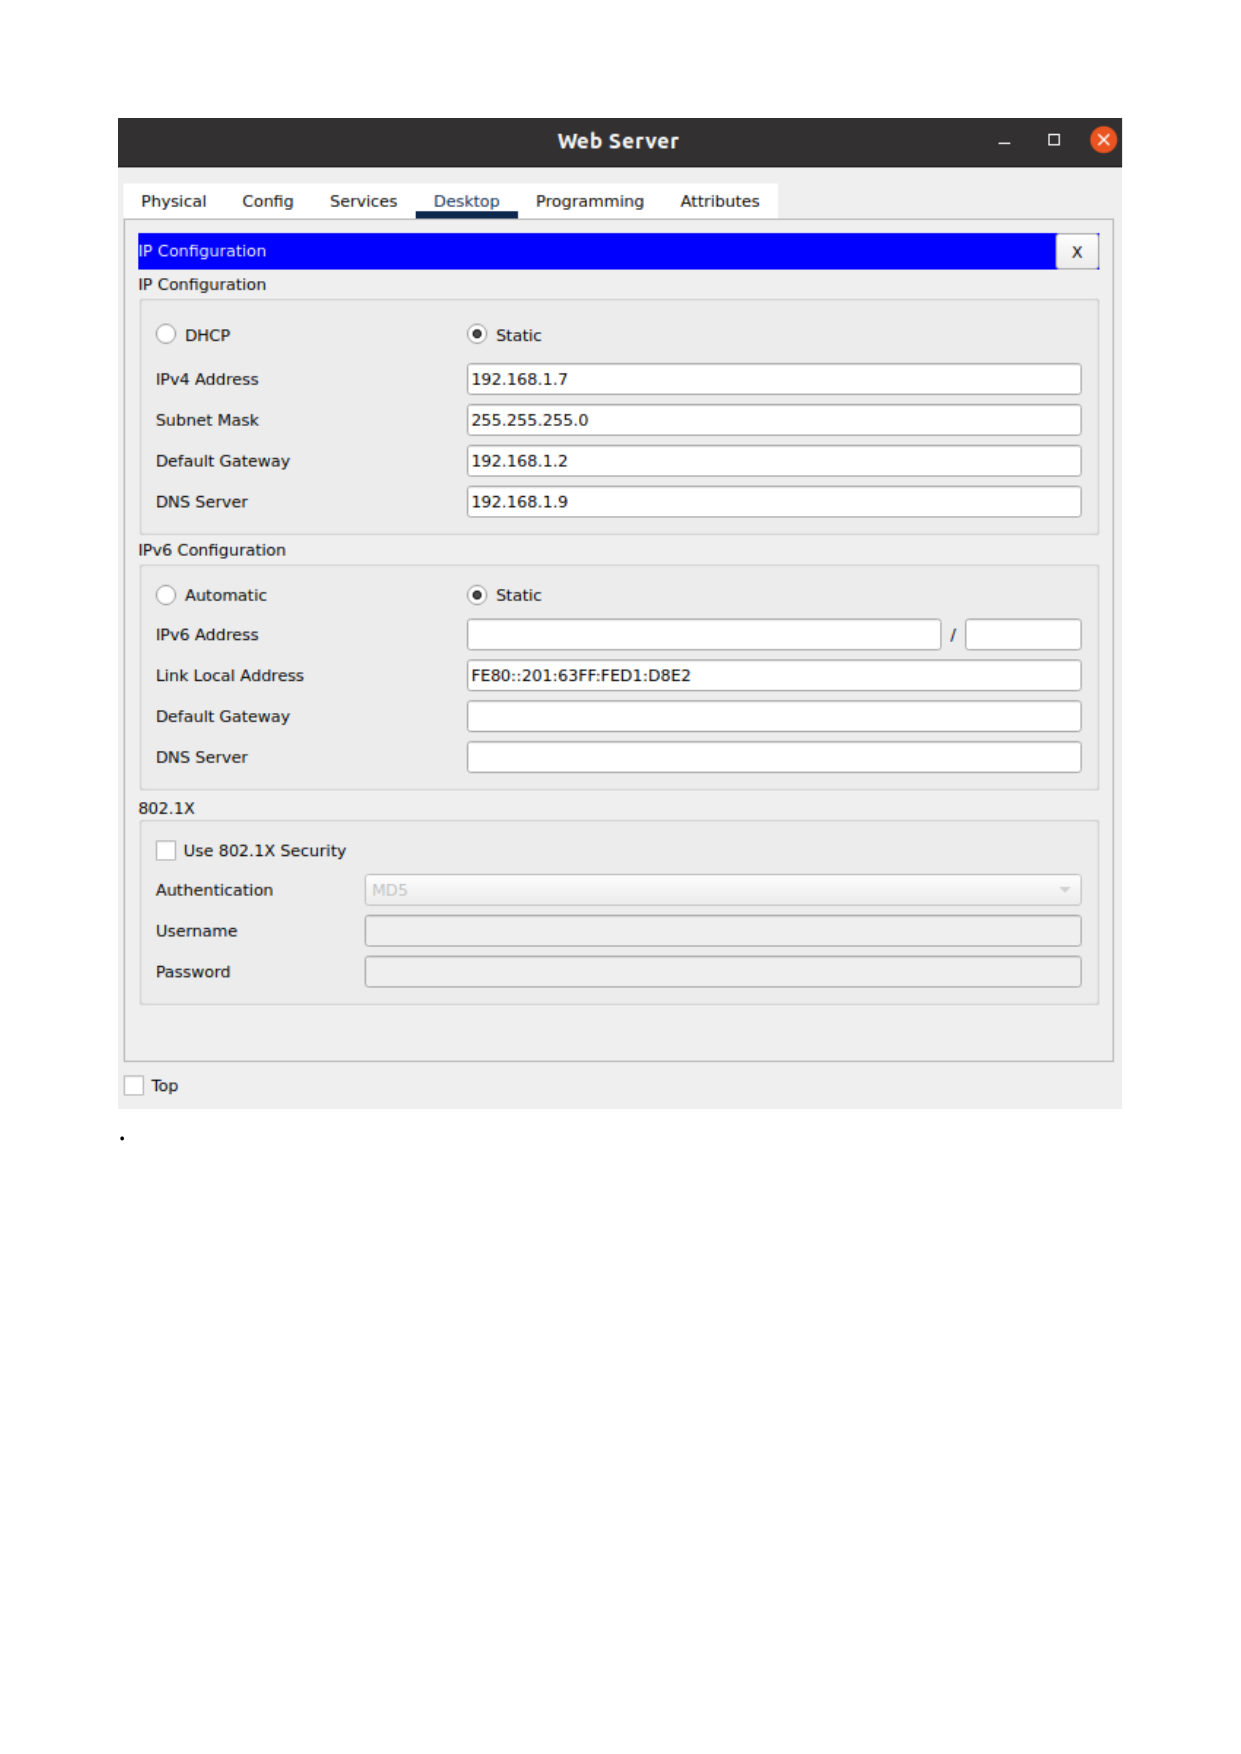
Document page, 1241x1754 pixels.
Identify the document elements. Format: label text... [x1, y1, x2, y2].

picture [118, 118, 1123, 1109]
text . [118, 1109, 1122, 1148]
